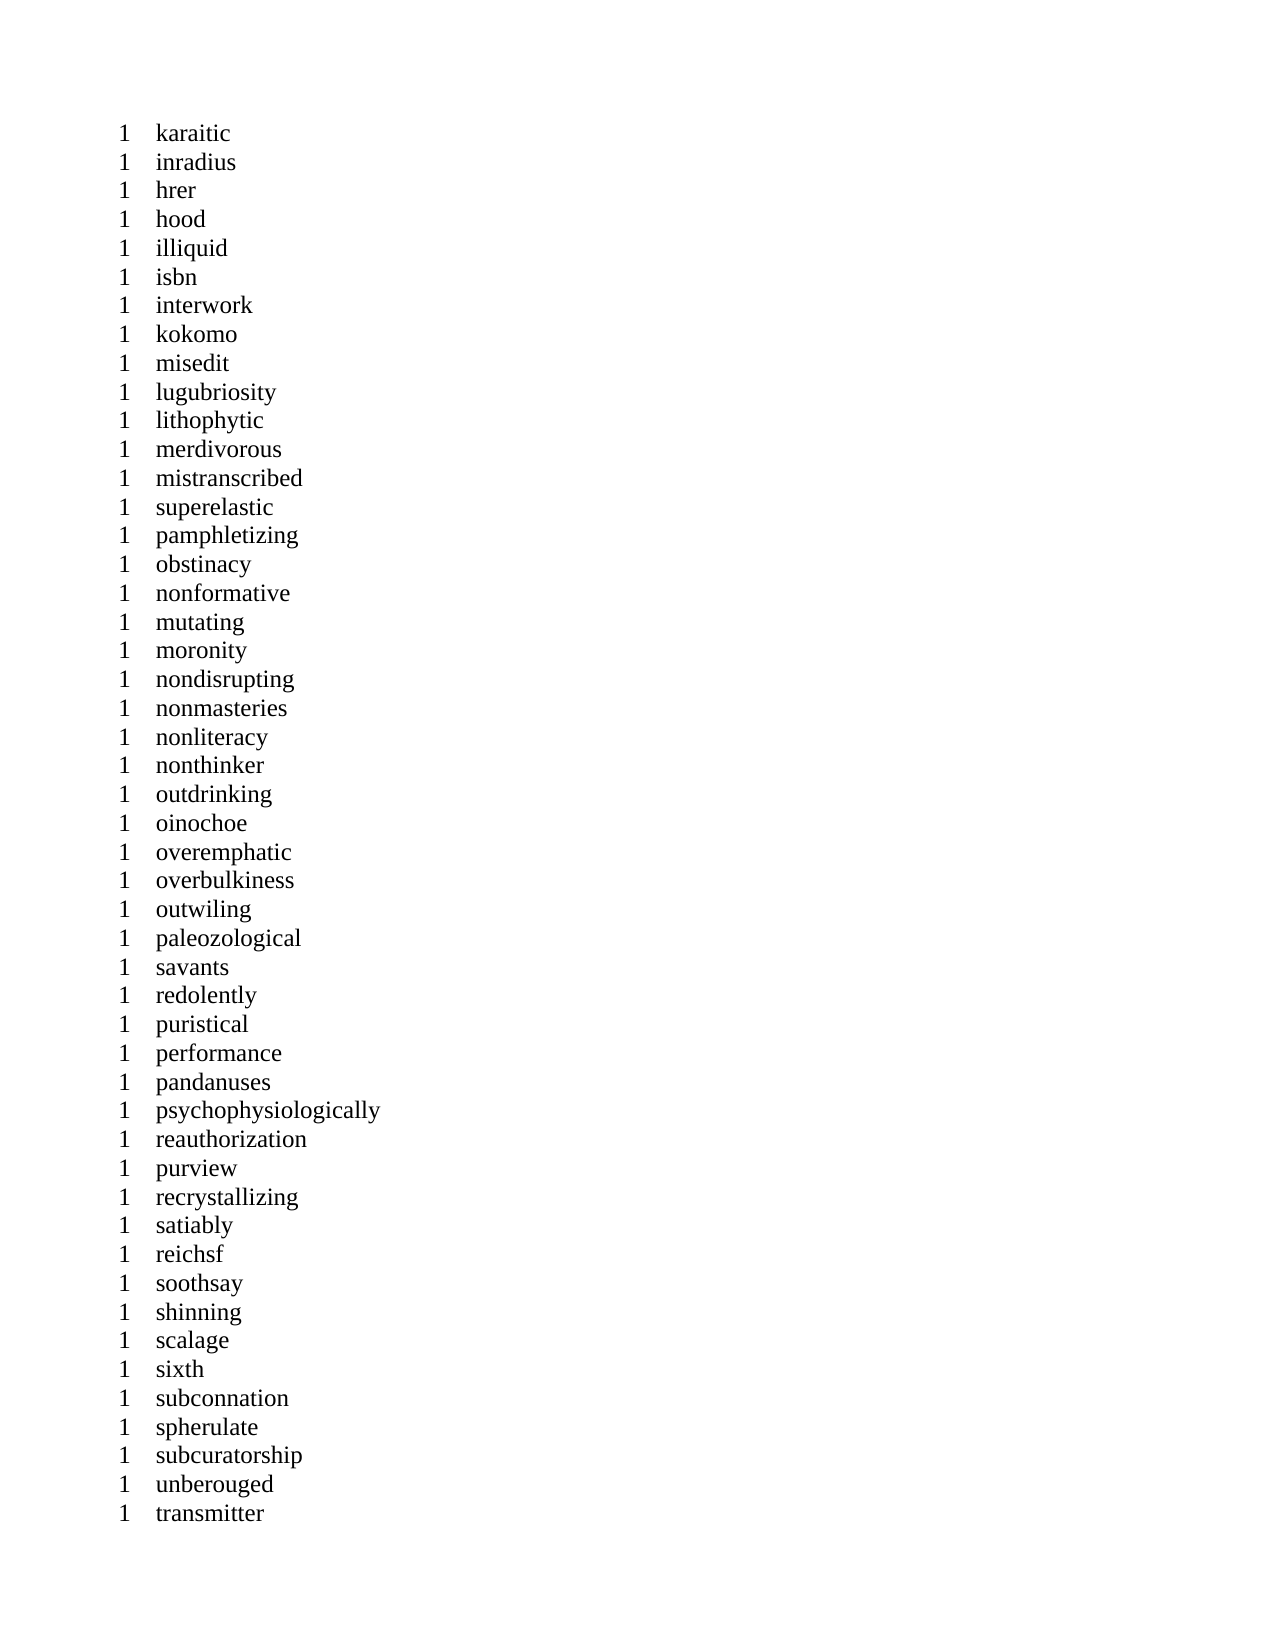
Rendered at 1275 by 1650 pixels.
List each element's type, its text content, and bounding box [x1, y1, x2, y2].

text 1 soothsay [118, 1268, 1157, 1297]
text 1 performance [118, 1038, 1157, 1067]
text 1 spherulate [118, 1412, 1157, 1441]
text 1 outdrinking [118, 779, 1157, 808]
text 1 subcuratorship [118, 1441, 1157, 1469]
text 1 nonformative [118, 578, 1157, 607]
text 1 merdivorous [118, 434, 1157, 463]
text 1 subconnation [118, 1383, 1157, 1412]
text 1 lithophytic [118, 406, 1157, 434]
text 1 redolently [118, 981, 1157, 1009]
text 1 purview [118, 1153, 1157, 1182]
text 1 oinochoe [118, 808, 1157, 837]
text 1 pandanuses [118, 1067, 1157, 1096]
text 1 pamphletizing [118, 521, 1157, 549]
text 1 kokomo [118, 319, 1157, 348]
text 1 recrystallizing [118, 1182, 1157, 1211]
text 1 satiably [118, 1211, 1157, 1239]
text 1 moronity [118, 636, 1157, 664]
text 1 puristical [118, 1009, 1157, 1038]
text 1 psychophysiologically [118, 1096, 1157, 1124]
text 1 shinning [118, 1297, 1157, 1326]
text 1 outwiling [118, 894, 1157, 923]
text 1 reauthorization [118, 1124, 1157, 1153]
text 1 hrer [118, 176, 1157, 204]
text 1 transmitter [118, 1498, 1157, 1527]
text 1 isbn [118, 262, 1157, 291]
text 1 nonthinker [118, 751, 1157, 779]
text 1 paleozological [118, 923, 1157, 952]
text 1 unberouged [118, 1469, 1157, 1498]
text 1 misedit [118, 348, 1157, 377]
text 1 karaitic [118, 118, 1157, 147]
text 1 nonliteracy [118, 722, 1157, 751]
text 1 illiquid [118, 233, 1157, 262]
text 1 interwork [118, 291, 1157, 319]
text 1 scalage [118, 1326, 1157, 1354]
text 1 mutating [118, 607, 1157, 636]
text 1 savants [118, 952, 1157, 981]
text 1 overemphatic [118, 837, 1157, 866]
text 1 inradius [118, 147, 1157, 176]
text 1 hood [118, 204, 1157, 233]
text 1 sixth [118, 1354, 1157, 1383]
text 1 nondisrupting [118, 664, 1157, 693]
text 1 superelastic [118, 492, 1157, 521]
text 1 mistranscribed [118, 463, 1157, 492]
text 1 reichsf [118, 1239, 1157, 1268]
text 1 nonmasteries [118, 693, 1157, 722]
text 1 overbulkiness [118, 866, 1157, 894]
text 1 obstinacy [118, 549, 1157, 578]
text 1 lugubriosity [118, 377, 1157, 406]
